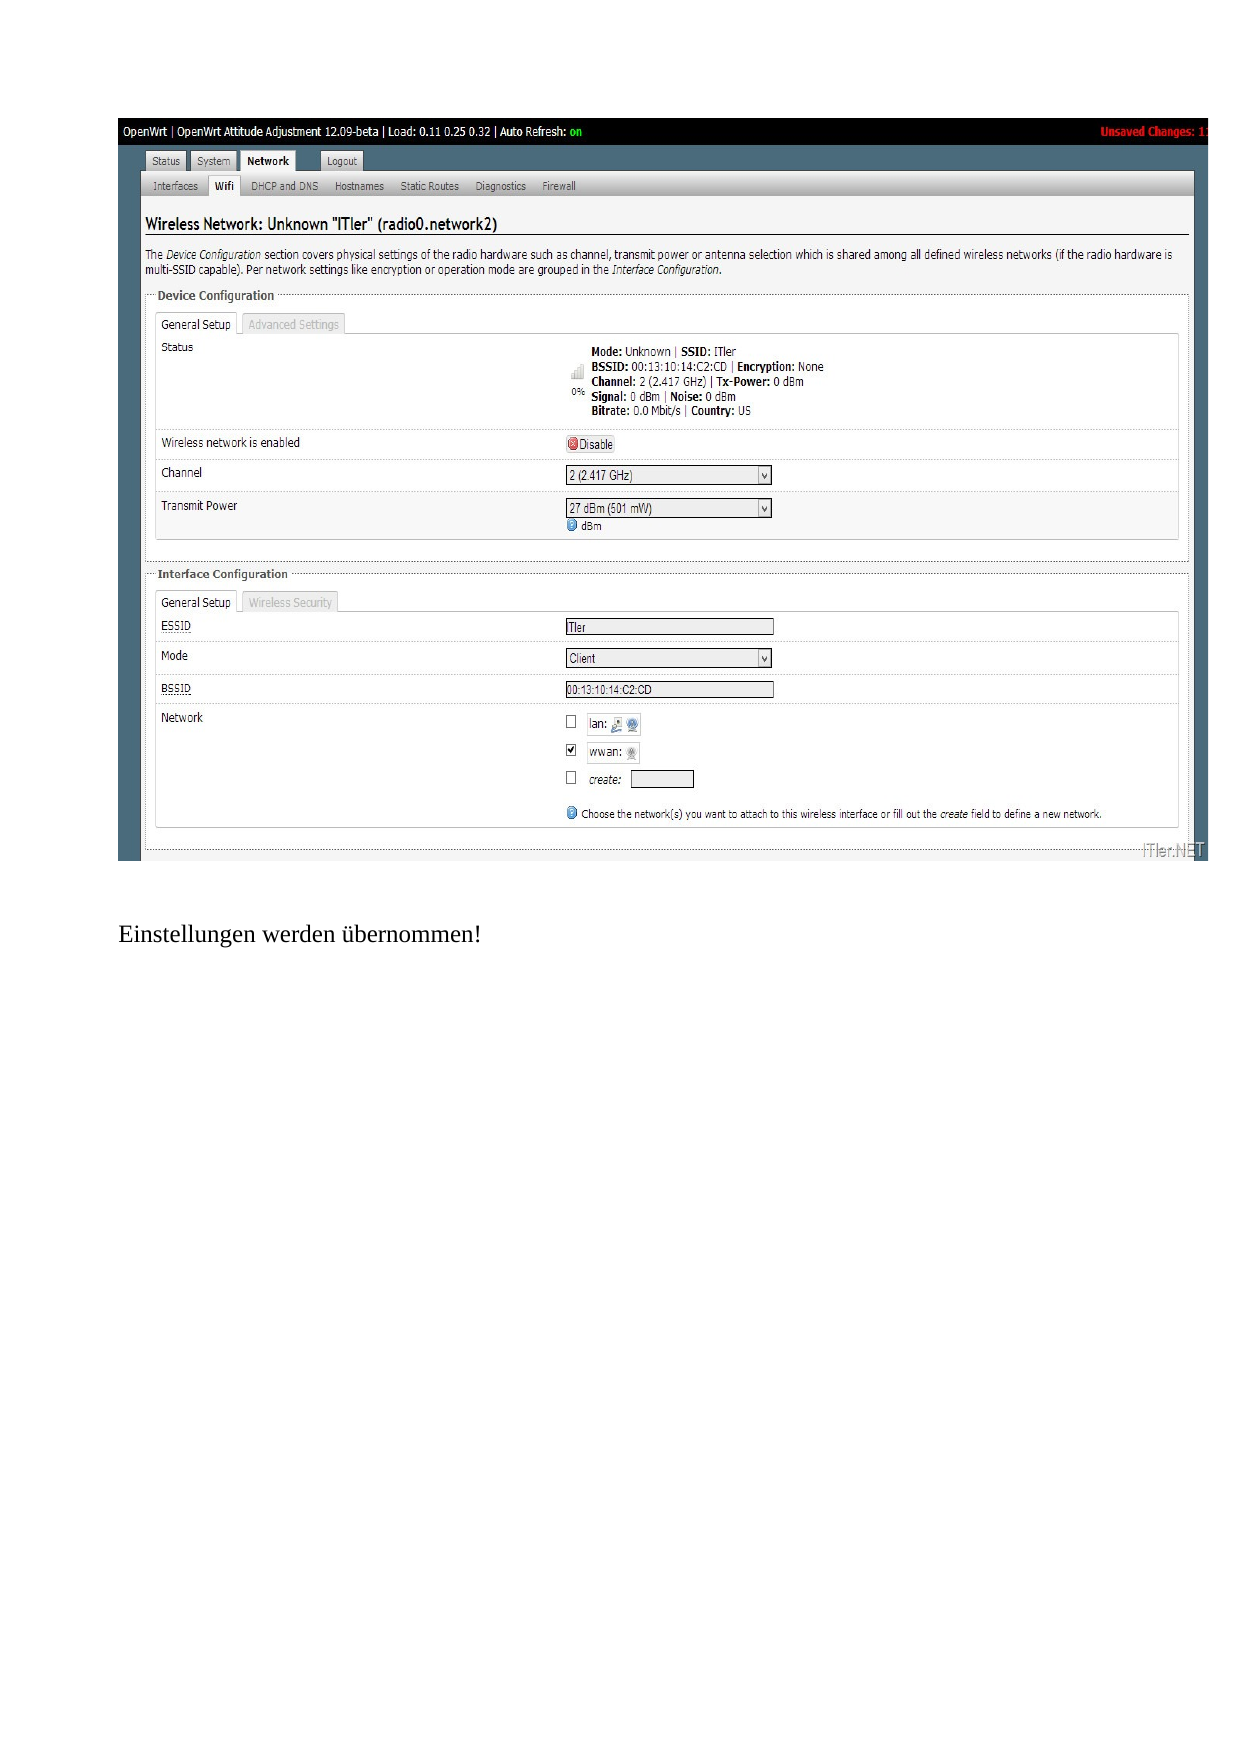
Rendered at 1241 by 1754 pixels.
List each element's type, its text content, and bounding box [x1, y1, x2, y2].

picture [118, 118, 1209, 861]
text Einstellungen werden übernommen! [118, 919, 1122, 948]
